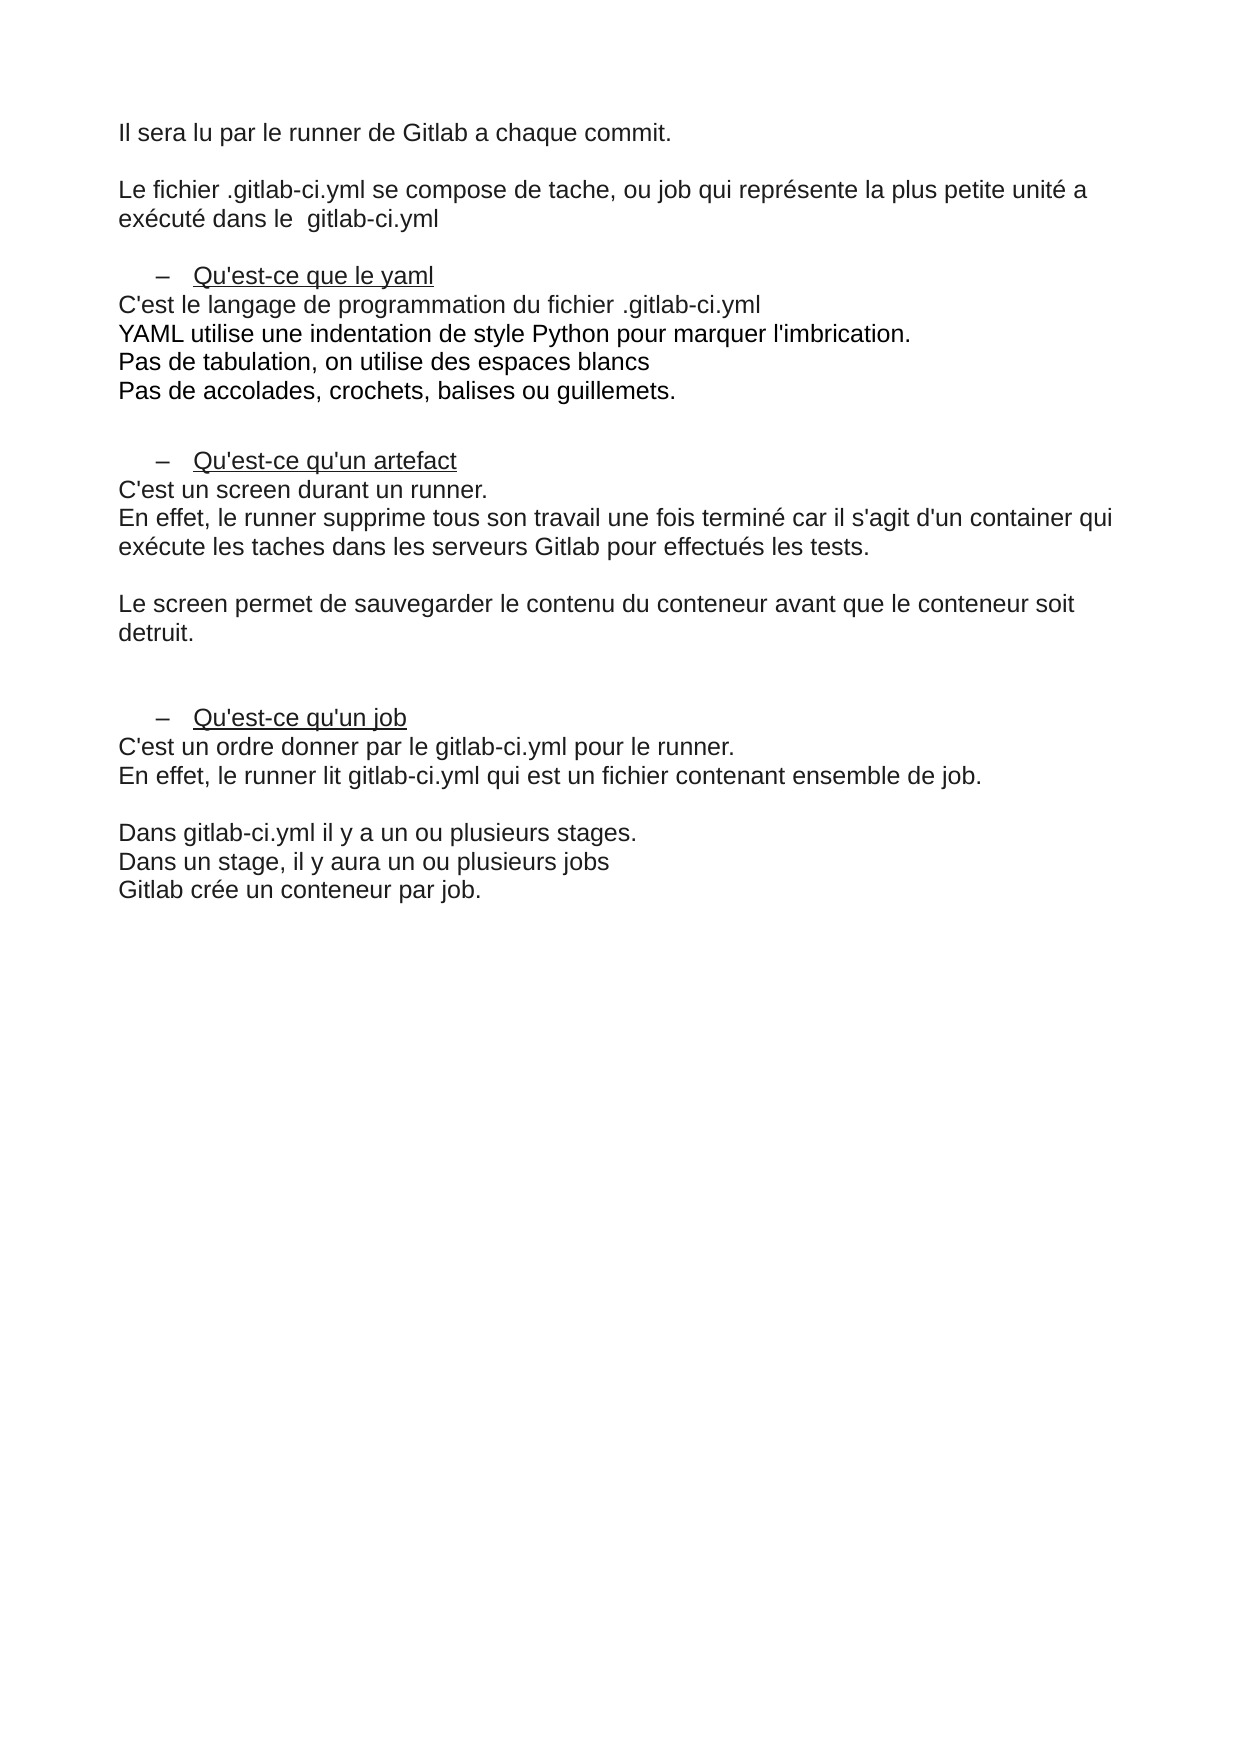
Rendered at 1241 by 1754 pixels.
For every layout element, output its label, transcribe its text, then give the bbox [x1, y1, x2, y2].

text Le fichier .gitlab-ci.yml se compose de tache, ou job qui représente la plus petite unité a exécuté dans le gitlab-ci.yml [118, 175, 1122, 233]
text Dans un stage, il y aura un ou plusieurs jobs [118, 847, 1122, 876]
list Qu'est-ce que le yaml [156, 261, 1122, 290]
text C'est un ordre donner par le gitlab-ci.yml pour le runner. [118, 732, 1122, 761]
list Qu'est-ce qu'un job [156, 703, 1122, 732]
text Gitlab crée un conteneur par job. [118, 876, 1122, 904]
text Dans gitlab-ci.yml il y a un ou plusieurs stages. [118, 818, 1122, 847]
text En effet, le runner lit gitlab-ci.yml qui est un fichier contenant ensemble de job. [118, 761, 1122, 790]
text Pas de tabulation, on utilise des espaces blancs [118, 347, 1122, 376]
text Pas de accolades, crochets, balises ou guillemets. [118, 376, 1122, 405]
text En effet, le runner supprime tous son travail une fois terminé car il s'agit d'un container qui exécute les taches dans les serveurs Gitlab pour effectués les tests. [118, 503, 1122, 561]
text C'est un screen durant un runner. [118, 474, 1122, 503]
text Le screen permet de sauvegarder le contenu du conteneur avant que le conteneur soit detruit. [118, 589, 1122, 647]
list Qu'est-ce qu'un artefact [156, 446, 1122, 474]
text C'est le langage de programmation du fichier .gitlab-ci.yml [118, 290, 1122, 319]
text Il sera lu par le runner de Gitlab a chaque commit. [118, 118, 1122, 147]
text YAML utilise une indentation de style Python pour marquer l'imbrication. [118, 319, 1122, 347]
